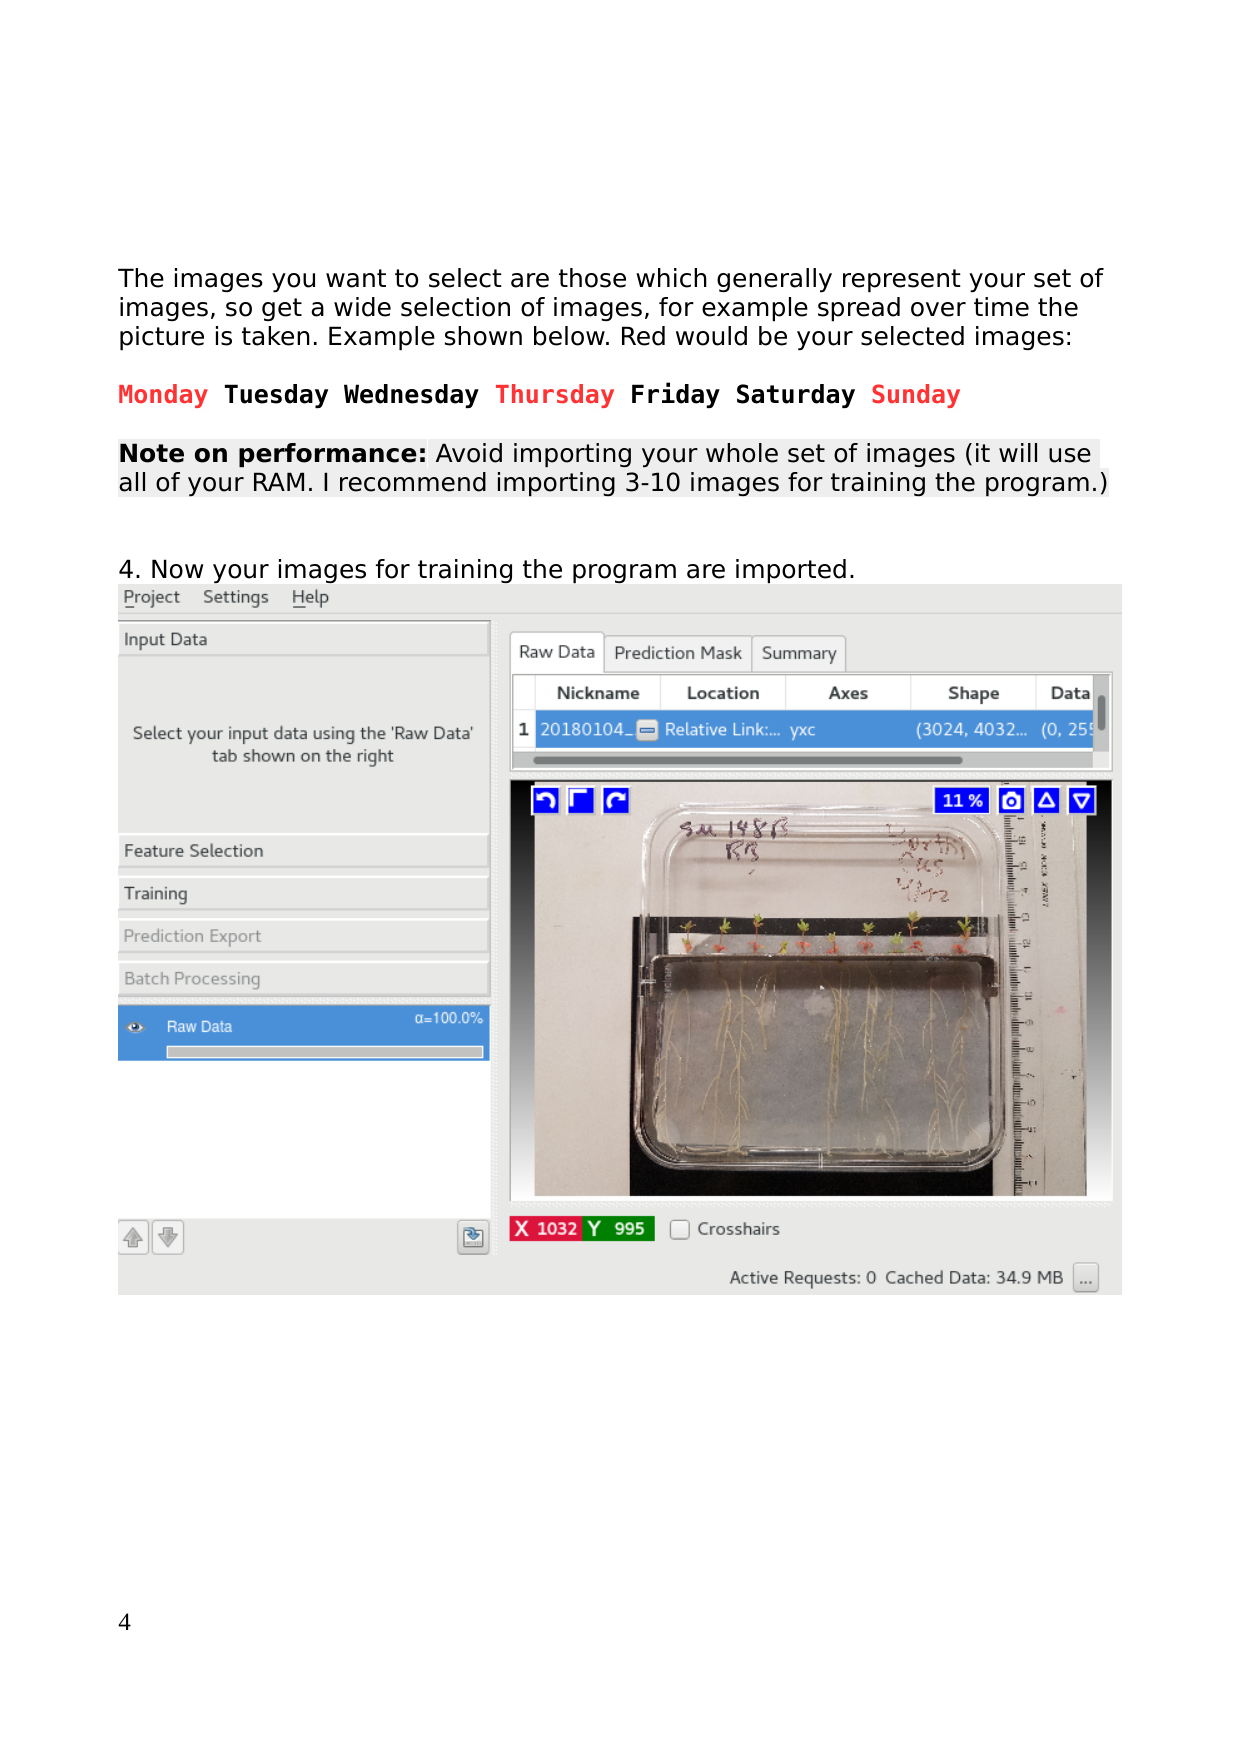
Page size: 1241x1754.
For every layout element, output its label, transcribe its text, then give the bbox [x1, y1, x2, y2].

picture [118, 584, 1123, 1295]
text Note on performance: Avoid importing your whole set of images (it will use all of your RAM. I recommend importing 3-10 images for training the program.) [118, 439, 1122, 497]
text 4. Now your images for training the program are imported. [118, 556, 1122, 584]
text The images you want to select are those which generally represent your set of images, so get a wide selection of images, for example spread over time the picture is taken. Example shown below. Red would be your selected images: [118, 264, 1122, 351]
text Monday Tuesday Wednesday Thursday Friday Saturday Sunday [118, 381, 1122, 410]
